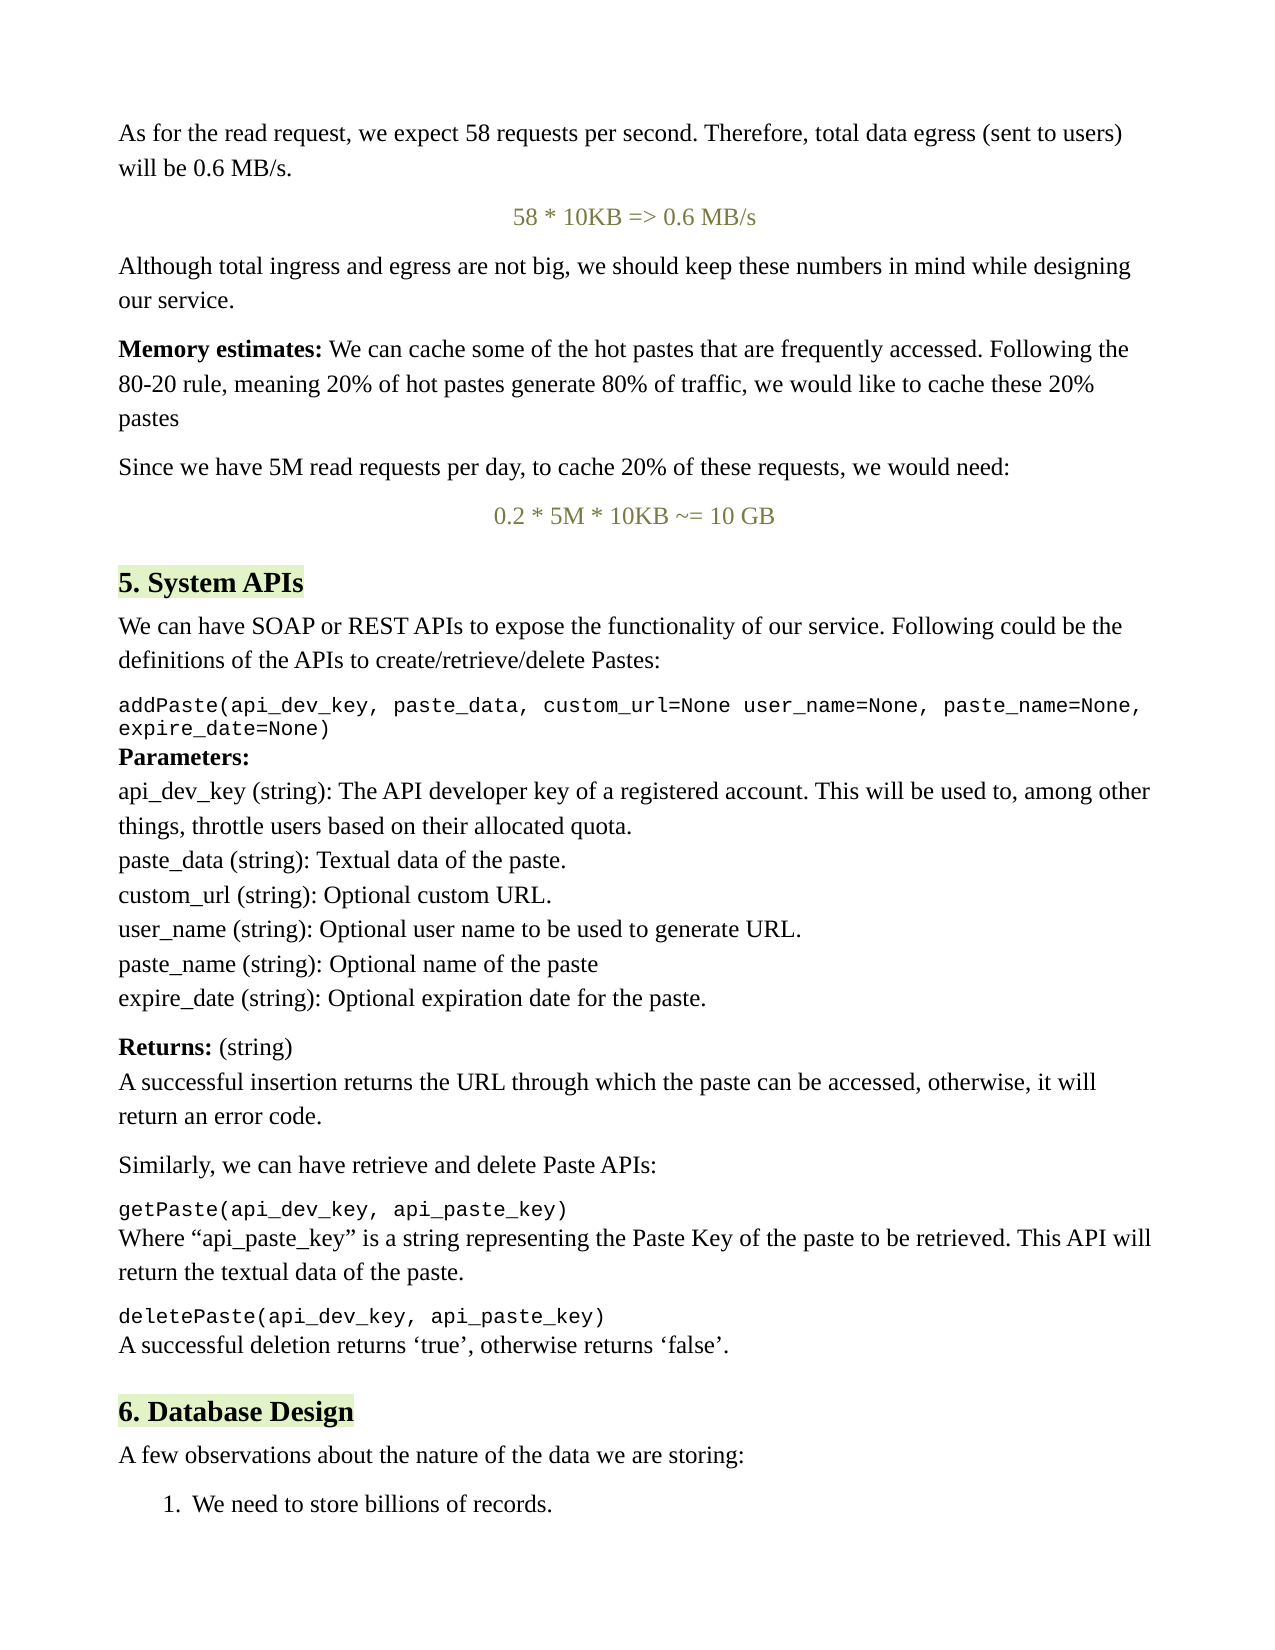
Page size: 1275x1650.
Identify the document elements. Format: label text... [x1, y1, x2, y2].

text Parameters: api_dev_key (string): The API developer key of a registered account. This will be used to, among other things, throttle users based on their allocated quota. paste_data (string): Textual data of the paste. custom_url (string): Optional custom URL. user_name (string): Optional user name to be used to generate URL. paste_name (string): Optional name of the paste expire_date (string): Optional expiration date for the paste. [118, 742, 1157, 1012]
subtitle 5. System APIs [118, 565, 1157, 598]
text 58 * 10KB => 0.6 MB/s [118, 202, 1157, 230]
text Memory estimates: We can cache some of the hot pastes that are frequently accessed. Following the 80-20 rule, meaning 20% of hot pastes generate 80% of traffic, we would like to cache these 20% pastes [118, 334, 1157, 432]
text Where “api_paste_key” is a string representing the Paste Key of the paste to be retrieved. This API will return the textual data of the paste. [118, 1223, 1157, 1286]
text Returns: (string) A successful insertion returns the URL through which the paste can be accessed, otherwise, it will return an error code. [118, 1032, 1157, 1130]
text Similarly, we can have retrieve and delete Paste APIs: [118, 1150, 1157, 1179]
text Since we have 5M read requests per day, to cache 20% of these requests, we would need: [118, 452, 1157, 481]
text deletePaste(api_dev_key, api_paste_key) [118, 1307, 1157, 1330]
text Although total ingress and egress are not big, we should keep these numbers in mind while designing our service. [118, 251, 1157, 314]
text We can have SOAP or REST APIs to expose the functionality of our service. Following could be the definitions of the APIs to create/retrieve/delete Pastes: [118, 611, 1157, 674]
text getPaste(api_dev_key, api_paste_key) [118, 1199, 1157, 1223]
subtitle 6. Database Design [118, 1394, 1157, 1427]
text A few observations about the nature of the data we are storing: [118, 1440, 1157, 1469]
text As for the read request, we expect 58 requests per second. Therefore, total data egress (sent to users) will be 0.6 MB/s. [118, 118, 1157, 181]
text addPaste(api_dev_key, paste_data, custom_url=None user_name=None, paste_name=None, expire_date=None) [118, 694, 1157, 742]
text 0.2 * 5M * 10KB ~= 10 GB [118, 501, 1157, 530]
text A successful deletion returns ‘true’, otherwise returns ‘false’. [118, 1330, 1157, 1359]
list We need to store billions of records. [162, 1489, 1157, 1518]
